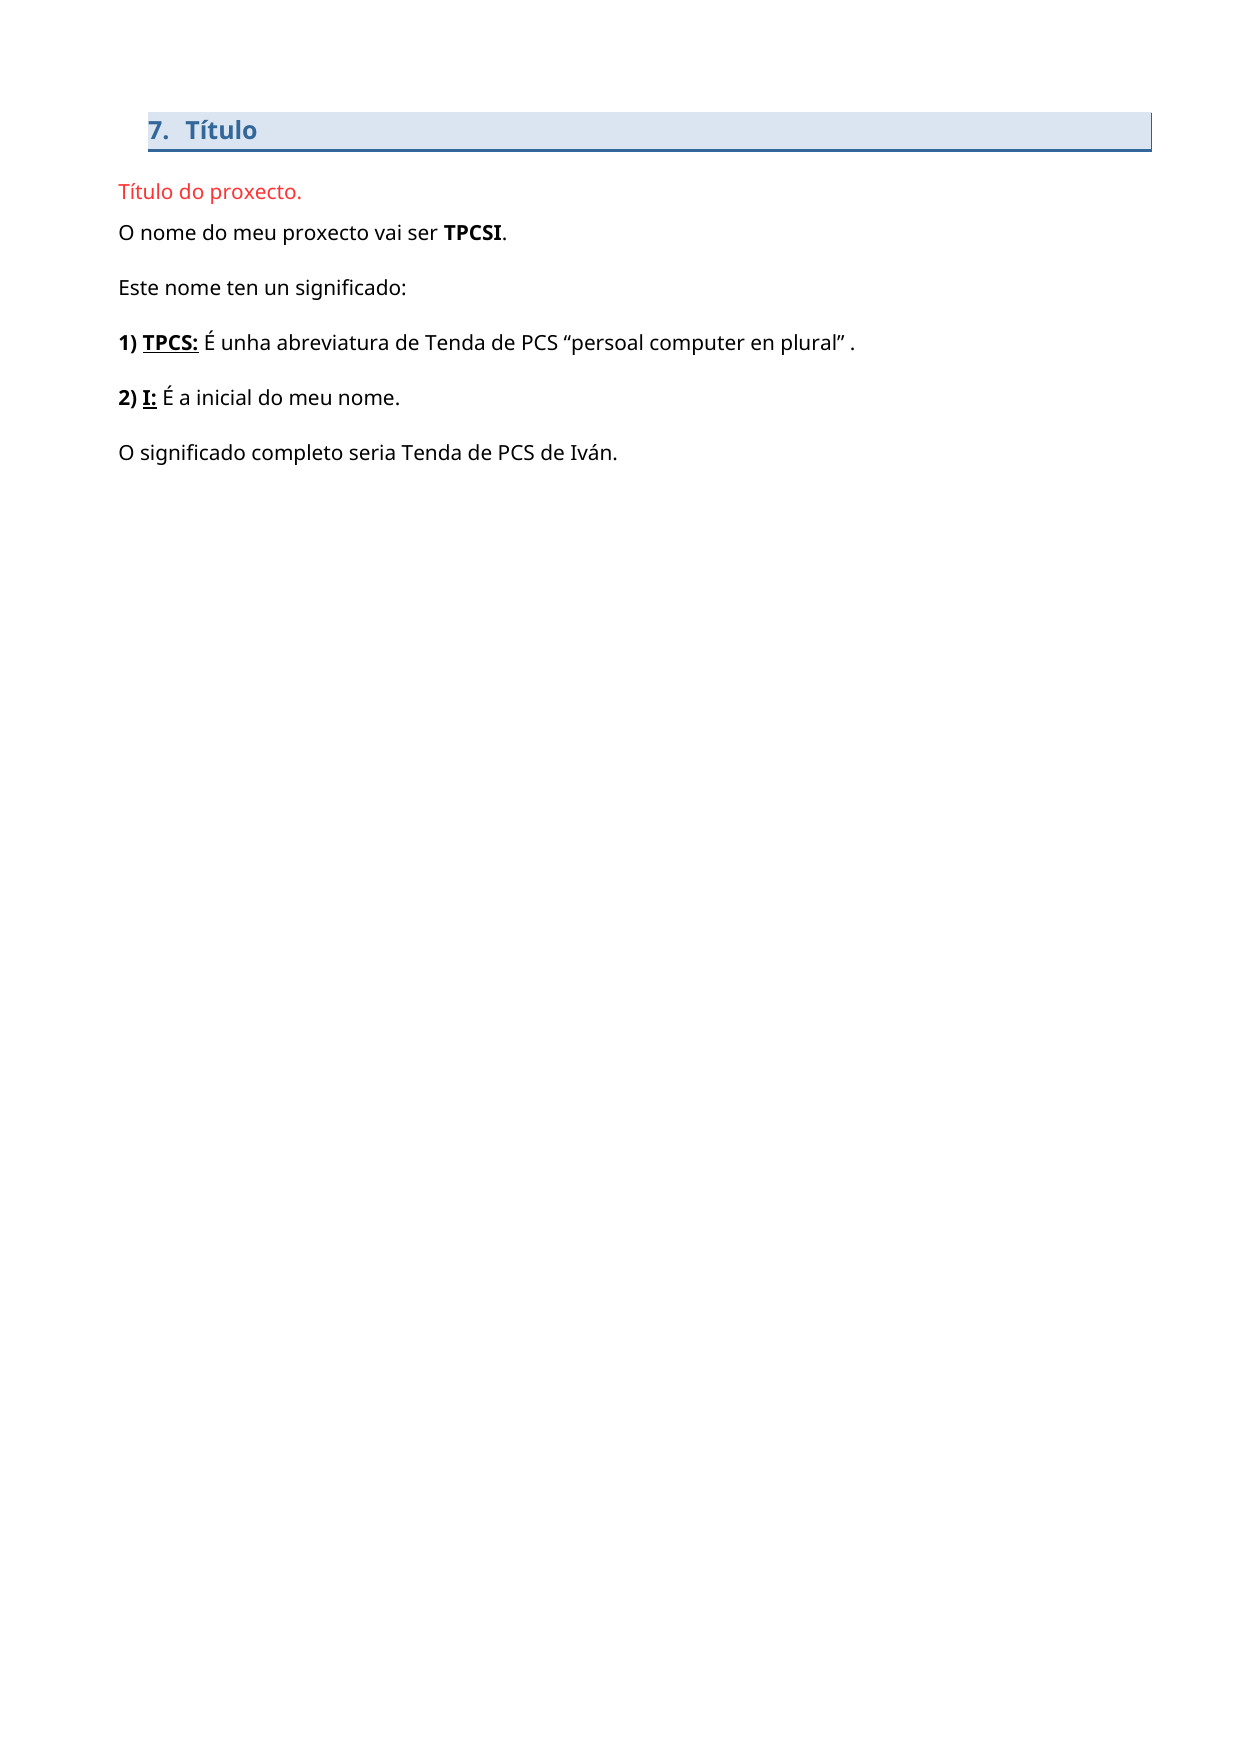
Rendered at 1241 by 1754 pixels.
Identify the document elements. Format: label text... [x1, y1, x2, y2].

subtitle Título [148, 112, 1151, 149]
list 1) TPCS: É unha abreviatura de Tenda de PCS “persoal computer en plural” . [118, 328, 1152, 356]
list O nome do meu proxecto vai ser TPCSI. [118, 218, 1152, 246]
list Título do proxecto. [118, 177, 1152, 205]
list 2) I: É a inicial do meu nome. [118, 383, 1152, 411]
list Este nome ten un significado: [118, 273, 1152, 301]
list O significado completo seria Tenda de PCS de Iván. [118, 438, 1152, 467]
